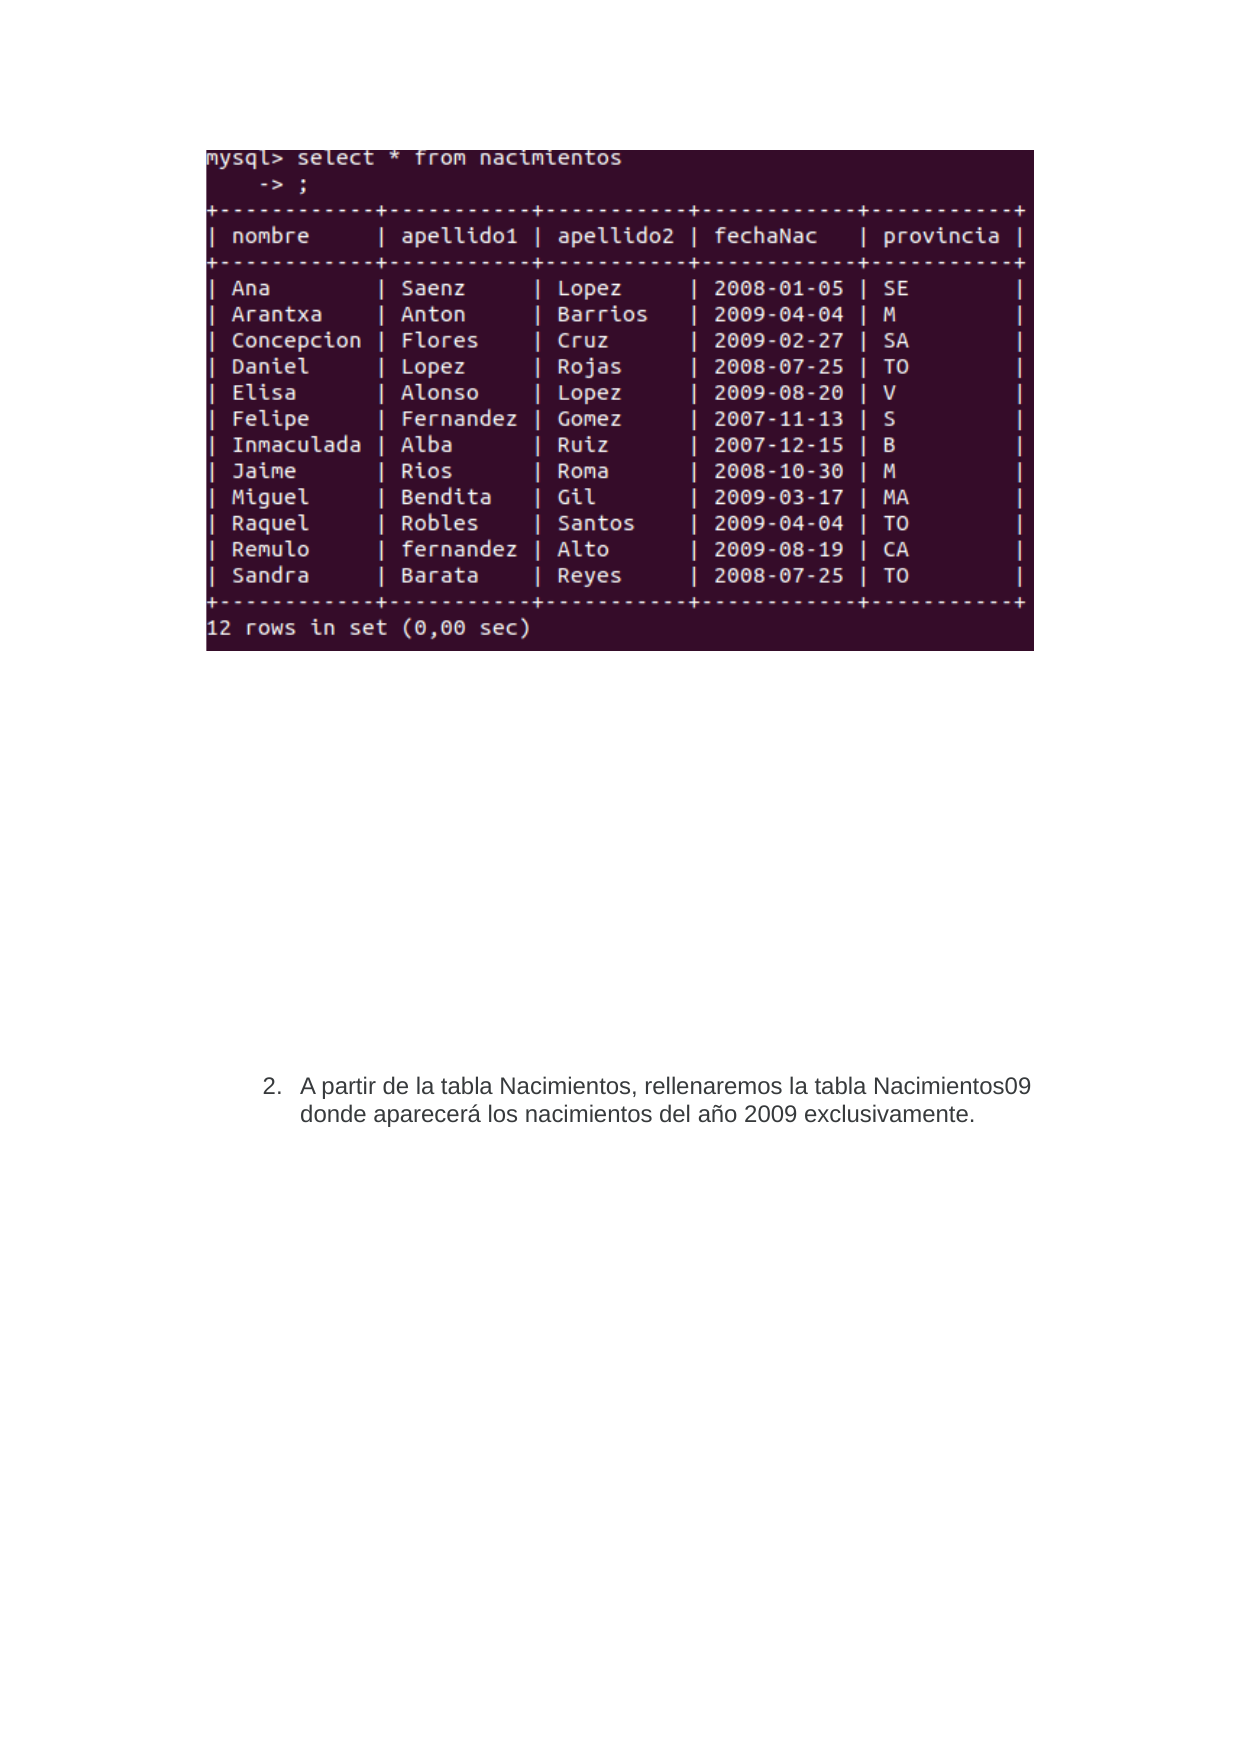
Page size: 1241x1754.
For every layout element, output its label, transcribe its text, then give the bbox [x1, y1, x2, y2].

list A partir de la tabla Nacimientos, rellenaremos la tabla Nacimientos09 donde aparecerá los nacimientos del año 2009 exclusivamente. [262, 1072, 1090, 1127]
